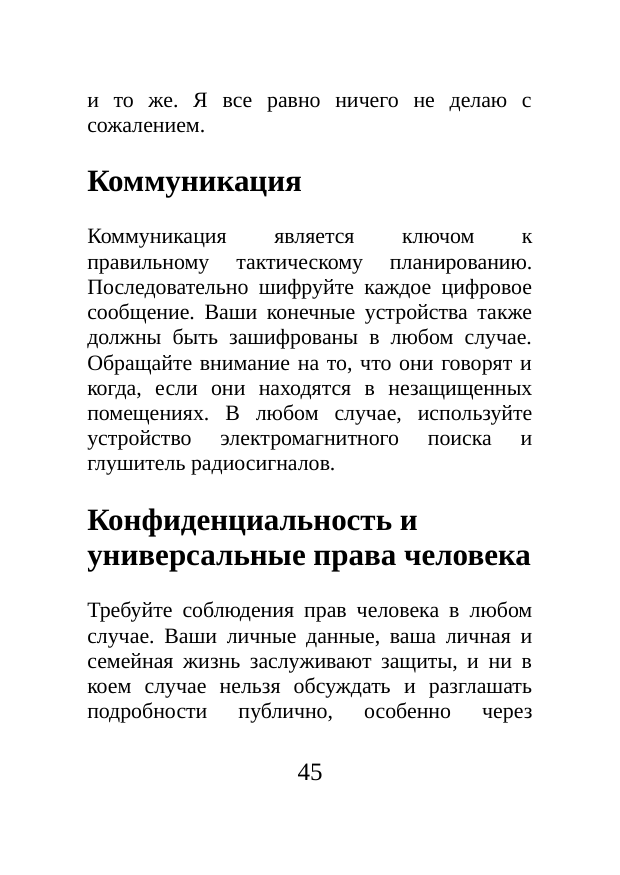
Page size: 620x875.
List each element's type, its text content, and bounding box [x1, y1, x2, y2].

text и то же. Я все равно ничего не делаю с сожалением. [87, 87, 532, 137]
text Коммуникация [87, 163, 532, 198]
text Требуйте соблюдения прав человека в любом случае. Ваши личные данные, ваша личная и семейная жизнь заслуживают защиты, и ни в коем случае нельзя обсуждать и разглашать подробности публично, особенно через [87, 597, 532, 723]
text Коммуникация является ключом к правильному тактическому планированию. Последовательно шифруйте каждое цифровое сообщение. Ваши конечные устройства также должны быть зашифрованы в любом случае. Обращайте внимание на то, что они говорят и когда, если они находятся в незащищенных помещениях. В любом случае, используйте устройство электромагнитного поиска и глушитель радиосигналов. [87, 223, 532, 476]
text Конфиденциальность и универсальные права человека [87, 501, 532, 572]
